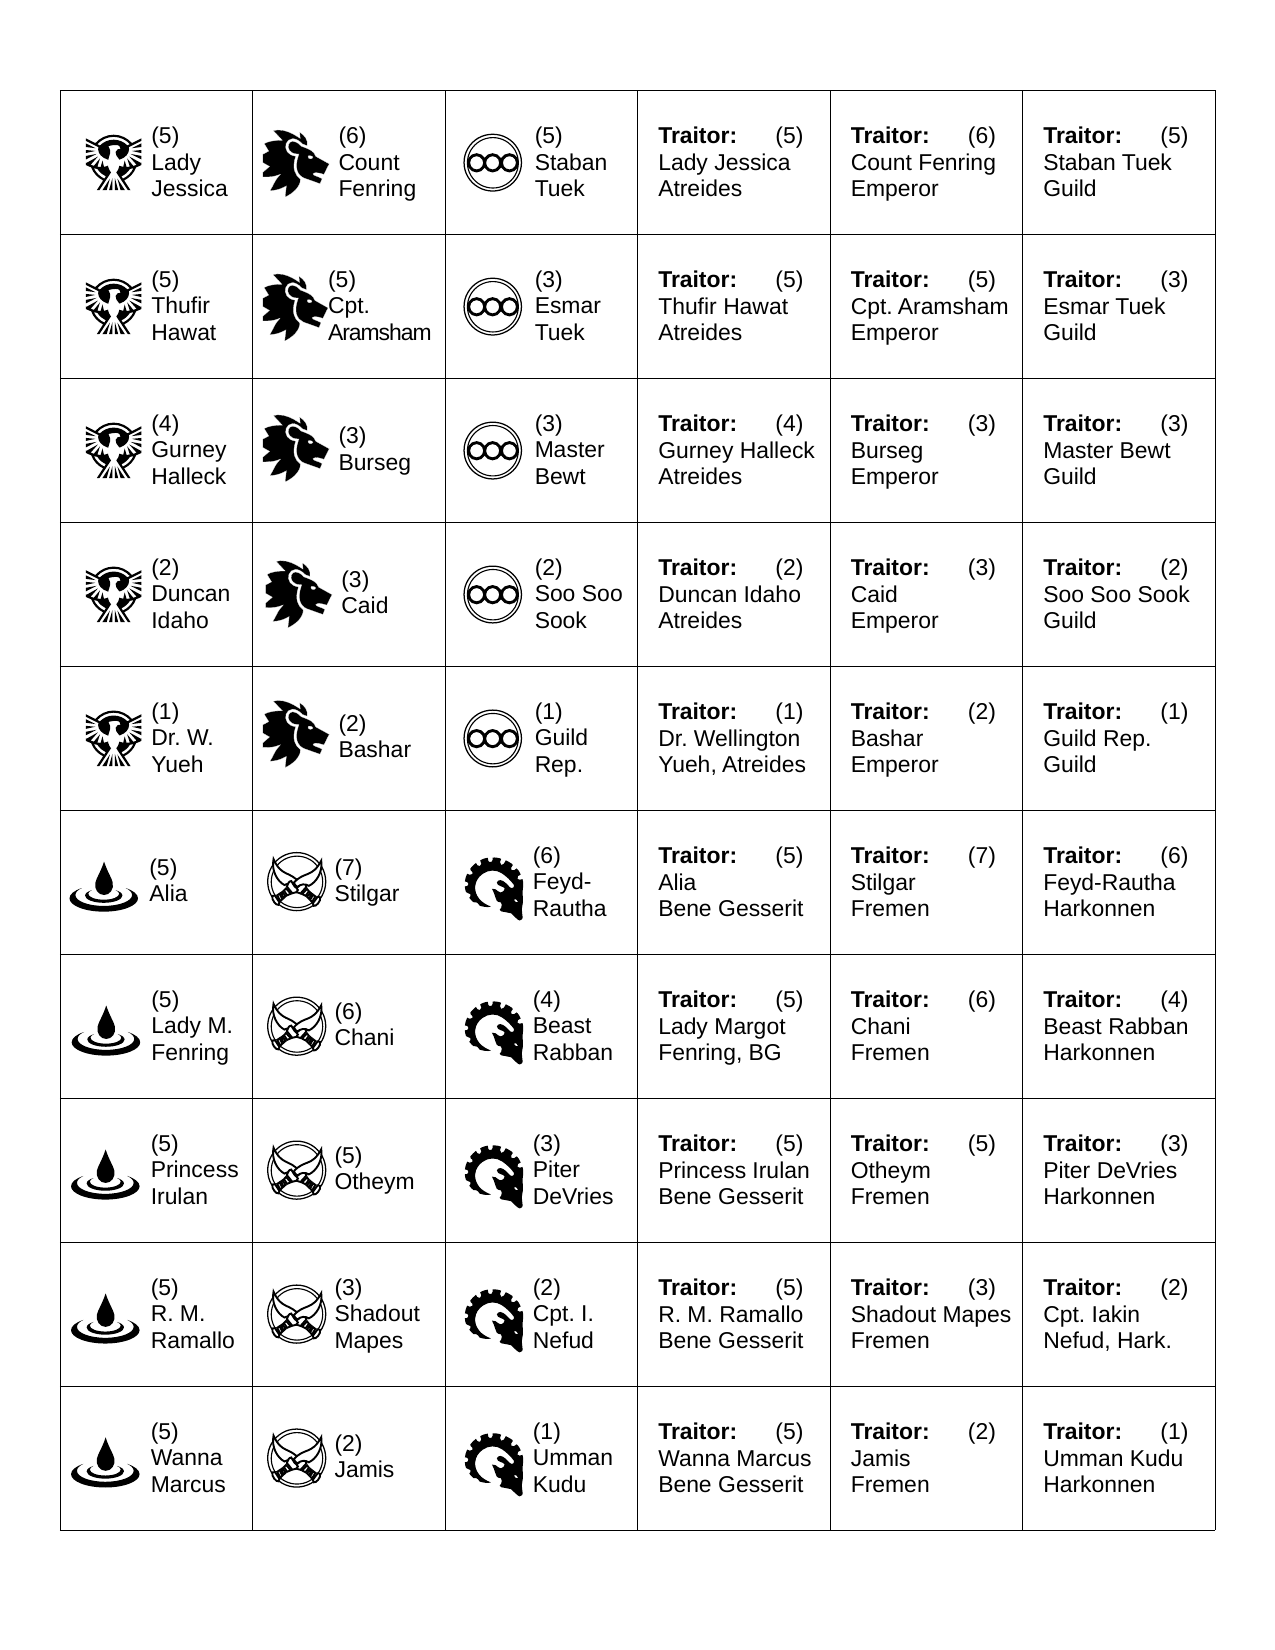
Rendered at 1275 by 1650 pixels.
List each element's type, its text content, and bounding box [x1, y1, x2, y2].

table_cell (3) Burseg [253, 379, 445, 522]
table_header (5) Lady Jessica [61, 91, 252, 234]
table_cell Traitor: (1) Umman Kudu Harkonnen [1023, 1387, 1215, 1529]
table_cell Traitor: (2) Bashar Emperor [831, 667, 1022, 810]
table_cell (1) Dr. W. Yueh [61, 667, 252, 810]
table_cell Traitor: (6) Chani Fremen [831, 955, 1022, 1098]
table_cell Traitor: (3) Piter DeVries Harkonnen [1023, 1099, 1215, 1242]
table_cell Traitor: (4) Beast Rabban Harkonnen [1023, 955, 1215, 1098]
table_cell (5) Princess Irulan [61, 1099, 252, 1242]
table_cell Traitor: (5) Wanna Marcus Bene Gesserit [638, 1387, 830, 1529]
table_cell Traitor: (1) Guild Rep. Guild [1023, 667, 1215, 810]
table_cell (1) Umman Kudu [446, 1387, 637, 1529]
table_cell (1) Guild Rep. [446, 667, 637, 810]
table_cell (3) Esmar Tuek [446, 235, 637, 378]
table_cell (3) Shadout Mapes [253, 1243, 445, 1386]
table_cell Traitor: (6) Feyd-Rautha Harkonnen [1023, 811, 1215, 954]
table_cell (4) Beast Rabban [446, 955, 637, 1098]
table_cell Traitor: (2) Jamis Fremen [831, 1387, 1022, 1529]
table_cell Traitor: (2) Soo Soo Sook Guild [1023, 523, 1215, 666]
table_header (5) Staban Tuek [446, 91, 637, 234]
table_cell Traitor: (5) Otheym Fremen [831, 1099, 1022, 1242]
table_cell (5) Alia [61, 811, 252, 954]
table_cell (6) Feyd-Rautha [446, 811, 637, 954]
table_cell (5) Lady M. Fenring [61, 955, 252, 1098]
table_cell (5) Otheym [253, 1099, 445, 1242]
table_cell (2) Duncan Idaho [61, 523, 252, 666]
table_cell Traitor: (3) Shadout Mapes Fremen [831, 1243, 1022, 1386]
table_cell (5) Cpt. Aramsham [253, 235, 445, 378]
table_cell Traitor: (3) Burseg Emperor [831, 379, 1022, 522]
table_header Traitor: (6) Count Fenring Emperor [831, 91, 1022, 234]
table_cell Traitor: (5) Thufir Hawat Atreides [638, 235, 830, 378]
table_cell (6) Chani [253, 955, 445, 1098]
table_cell Traitor: (2) Duncan Idaho Atreides [638, 523, 830, 666]
table_cell Traitor: (4) Gurney Halleck Atreides [638, 379, 830, 522]
table_cell Traitor: (3) Caid Emperor [831, 523, 1022, 666]
table_cell (3) Piter DeVries [446, 1099, 637, 1242]
table_cell (5) Thufir Hawat [61, 235, 252, 378]
table_cell (5) Wanna Marcus [61, 1387, 252, 1529]
table_header (6) Count Fenring [253, 91, 445, 234]
table_cell (2) Cpt. I. Nefud [446, 1243, 637, 1386]
table_cell (4) Gurney Halleck [61, 379, 252, 522]
table_header Traitor: (5) Staban Tuek Guild [1023, 91, 1215, 234]
table_cell (7) Stilgar [253, 811, 445, 954]
table_cell Traitor: (5) Alia Bene Gesserit [638, 811, 830, 954]
table_cell Traitor: (2) Cpt. Iakin Nefud, Hark. [1023, 1243, 1215, 1386]
table_cell Traitor: (5) Princess Irulan Bene Gesserit [638, 1099, 830, 1242]
table_header Traitor: (5) Lady Jessica Atreides [638, 91, 830, 234]
table_cell (3) Master Bewt [446, 379, 637, 522]
table_cell Traitor: (5) Lady Margot Fenring, BG [638, 955, 830, 1098]
table_cell (2) Jamis [253, 1387, 445, 1529]
table_cell Traitor: (1) Dr. Wellington Yueh, Atreides [638, 667, 830, 810]
table_cell (2) Bashar [253, 667, 445, 810]
table_cell (3) Caid [253, 523, 445, 666]
table_cell Traitor: (5) Cpt. Aramsham Emperor [831, 235, 1022, 378]
table_cell (2) Soo Soo Sook [446, 523, 637, 666]
table_cell Traitor: (7) Stilgar Fremen [831, 811, 1022, 954]
table_cell (5) R. M. Ramallo [61, 1243, 252, 1386]
table_cell Traitor: (5) R. M. Ramallo Bene Gesserit [638, 1243, 830, 1386]
table_cell Traitor: (3) Esmar Tuek Guild [1023, 235, 1215, 378]
table_cell Traitor: (3) Master Bewt Guild [1023, 379, 1215, 522]
